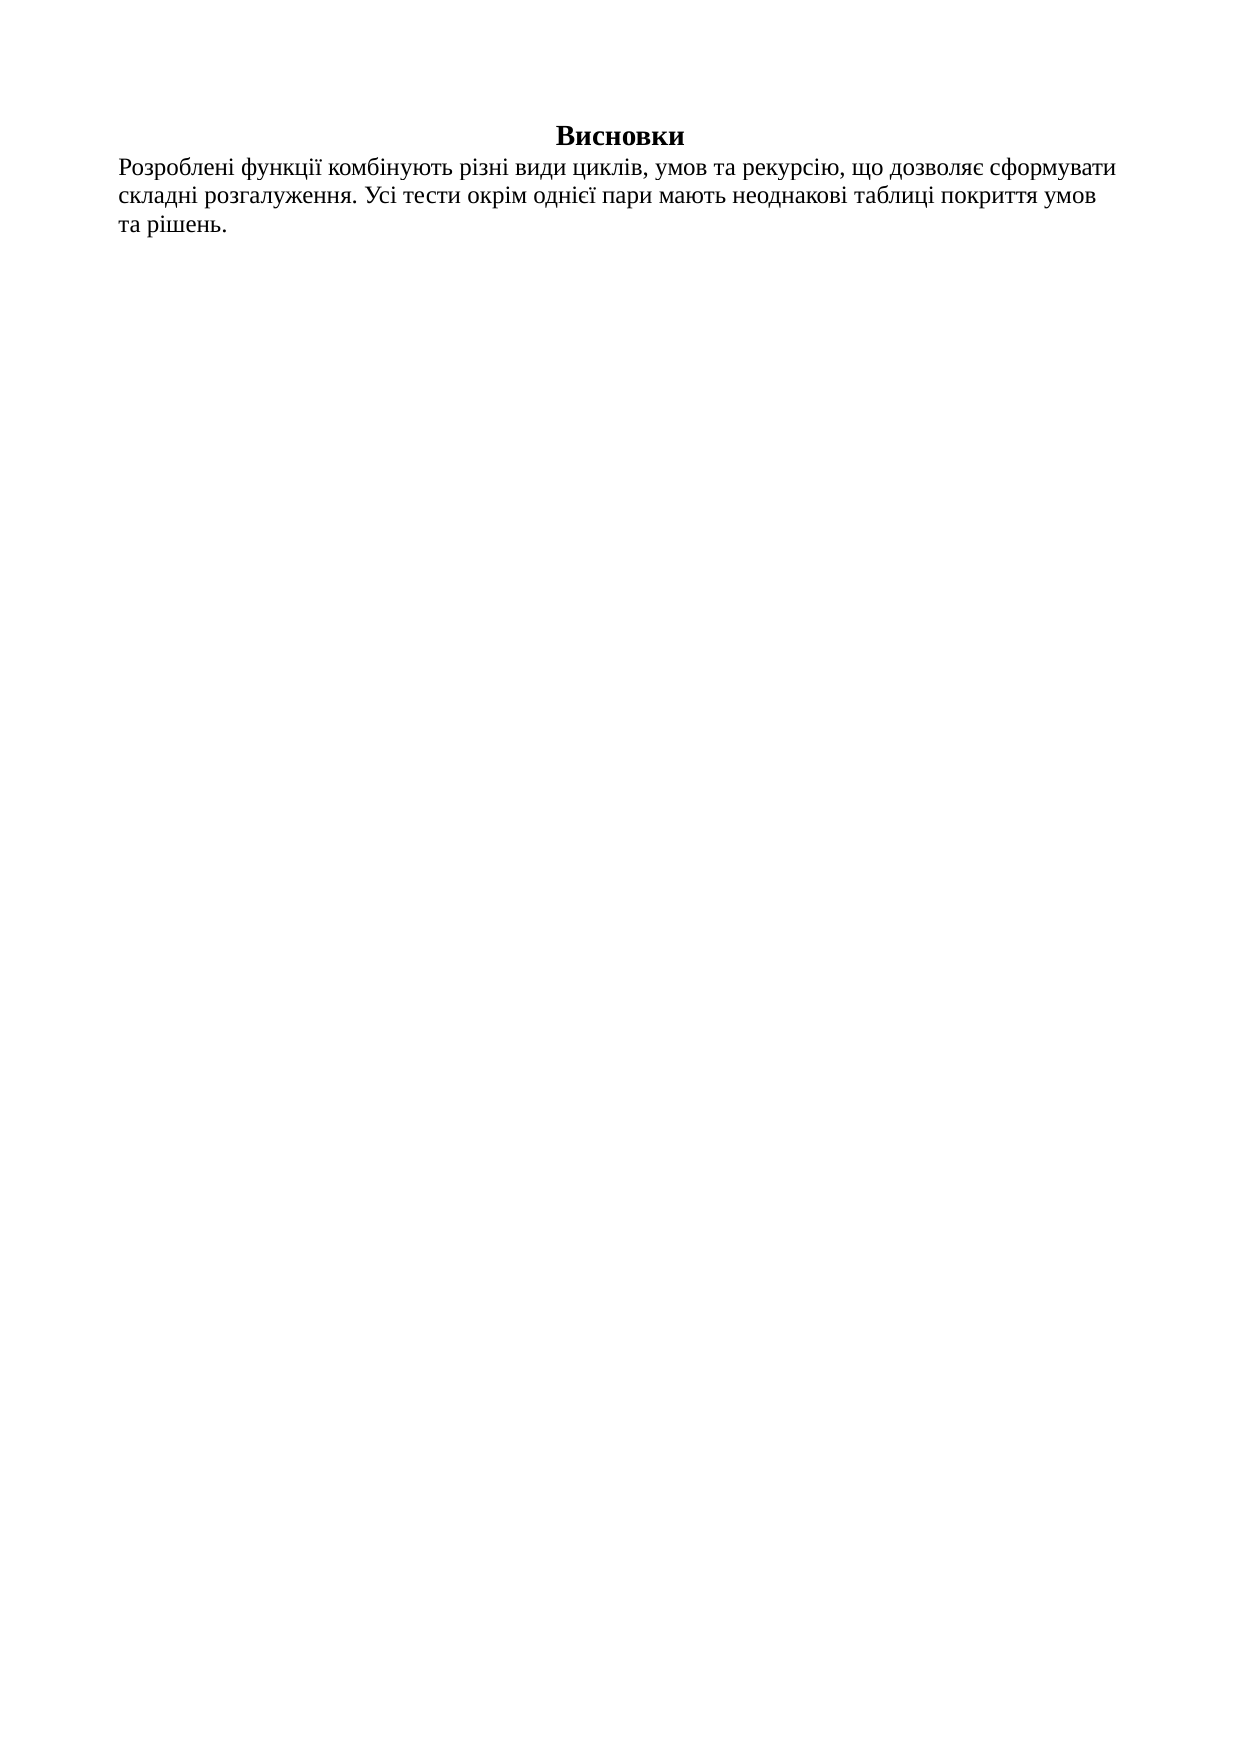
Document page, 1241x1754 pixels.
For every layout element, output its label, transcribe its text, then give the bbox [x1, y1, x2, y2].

text Висновки [118, 118, 1122, 152]
text Розроблені функції комбінують різні види циклів, умов та рекурсію, що дозволяє сформувати складні розгалуження. Усі тести окрім однієї пари мають неоднакові таблиці покриття умов та рішень. [118, 152, 1122, 238]
